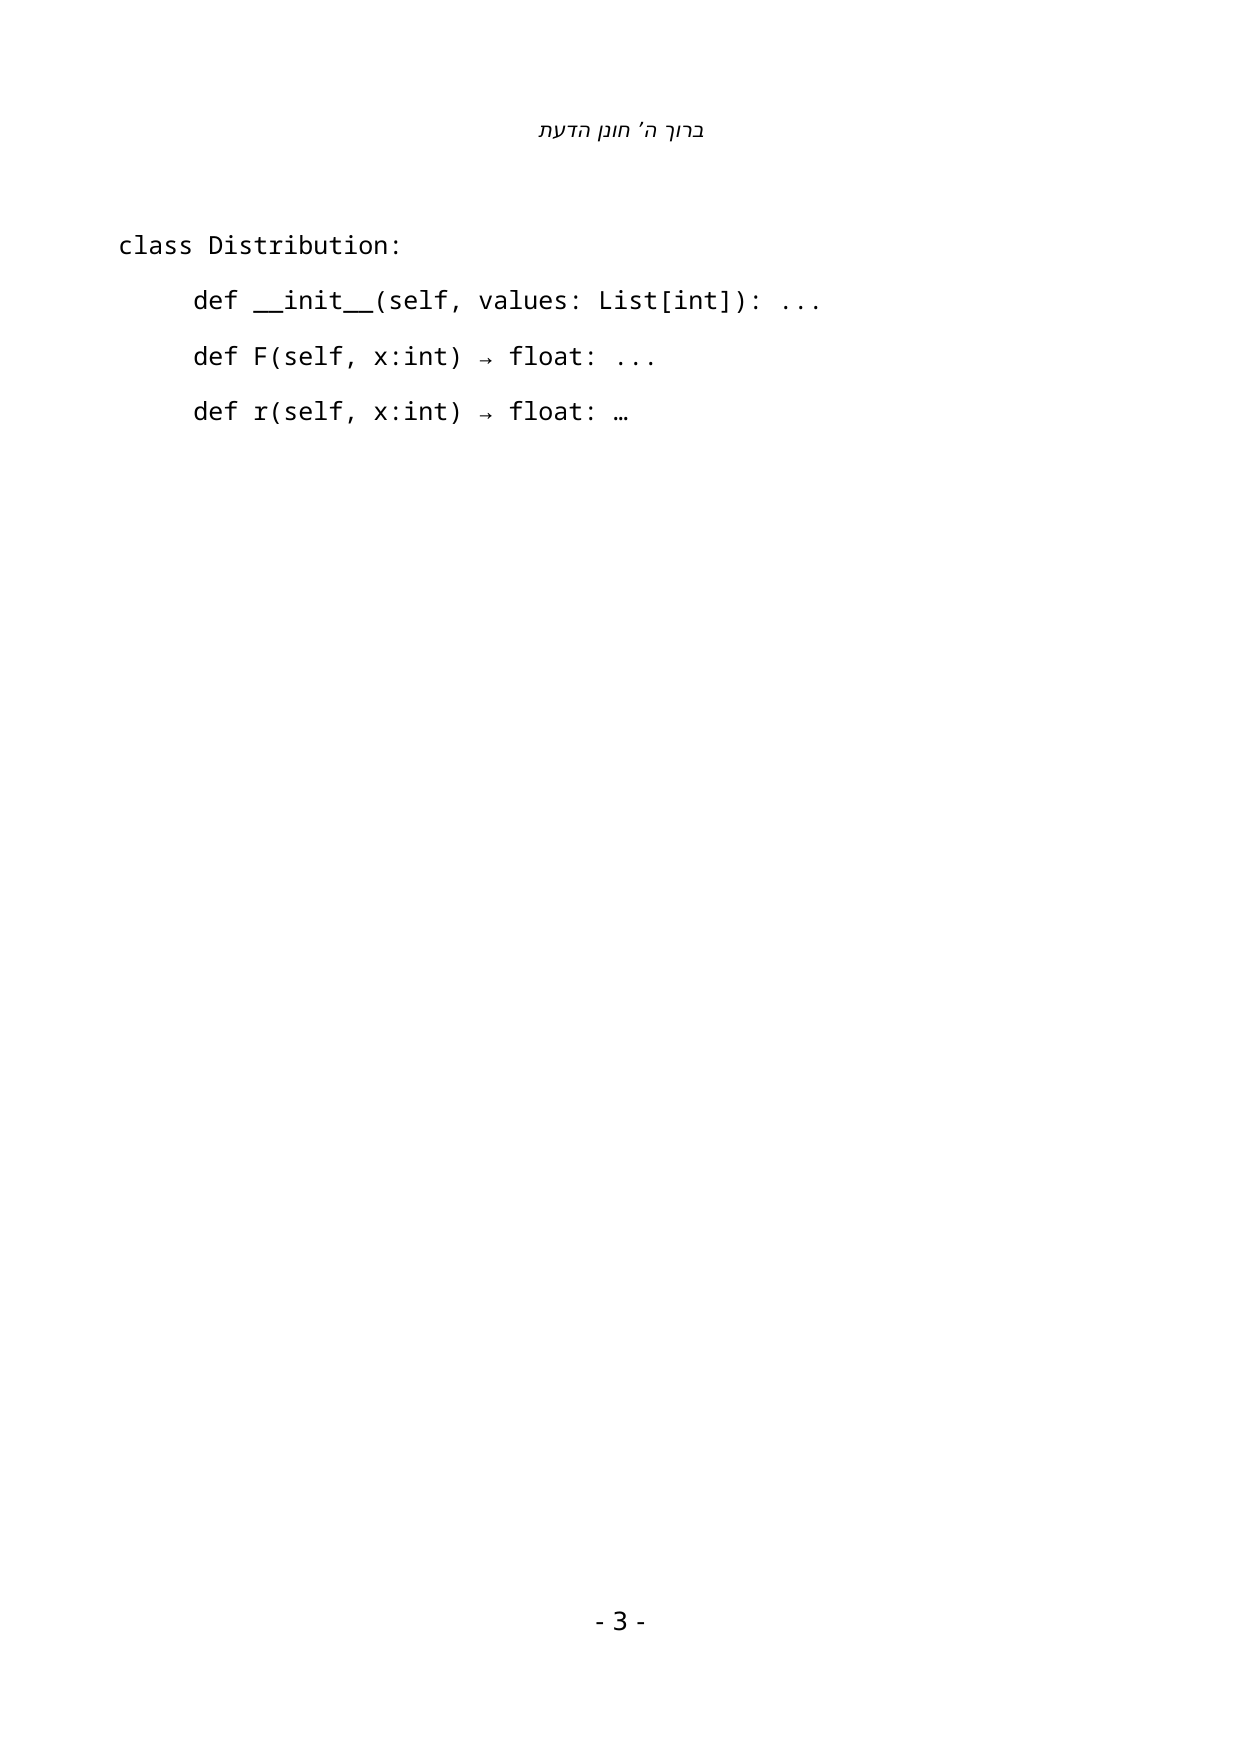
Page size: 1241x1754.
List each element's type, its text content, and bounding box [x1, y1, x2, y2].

text def r(self, x:int) → float: … [118, 393, 1122, 428]
text def __init__(self, values: List[int]): ... [118, 283, 1122, 317]
text class Distribution: [118, 227, 1122, 261]
text def F(self, x:int) → float: ... [118, 338, 1122, 372]
